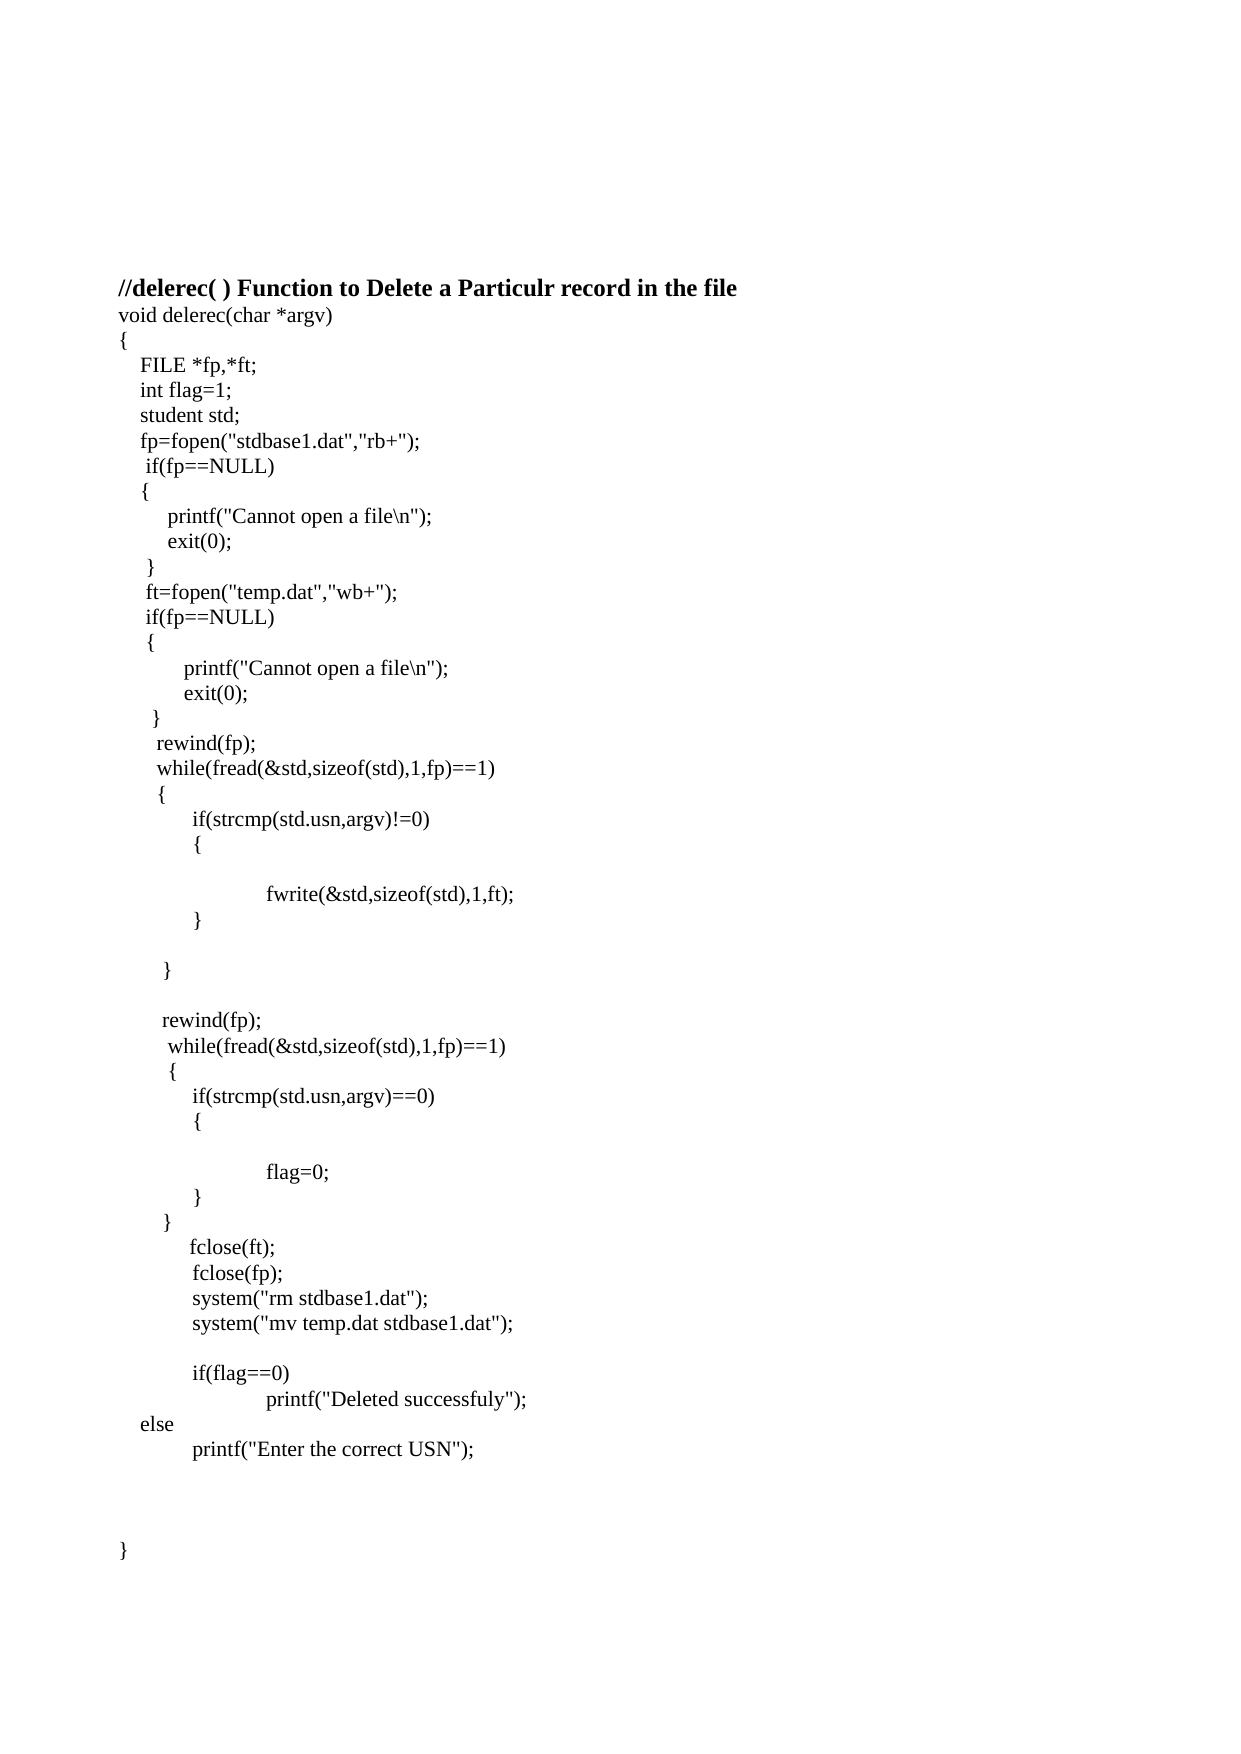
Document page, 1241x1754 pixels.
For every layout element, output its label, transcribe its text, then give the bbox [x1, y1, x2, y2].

text void delerec(char *argv) [118, 302, 1122, 327]
text else [118, 1411, 1122, 1436]
text } [118, 1184, 1122, 1209]
text { [118, 781, 1122, 806]
text system("mv temp.dat stdbase1.dat"); [118, 1310, 1122, 1335]
text rewind(fp); [118, 1007, 1122, 1033]
text while(fread(&std,sizeof(std),1,fp)==1) [118, 1033, 1122, 1058]
text int flag=1; [118, 377, 1122, 402]
text } [118, 957, 1122, 982]
text student std; [118, 402, 1122, 428]
text { [118, 831, 1122, 856]
text if(flag==0) [118, 1360, 1122, 1386]
text fclose(ft); [118, 1234, 1122, 1259]
text flag=0; [118, 1159, 1122, 1184]
text rewind(fp); [118, 730, 1122, 755]
text while(fread(&std,sizeof(std),1,fp)==1) [118, 755, 1122, 781]
text if(strcmp(std.usn,argv)!=0) [118, 806, 1122, 831]
text } [118, 907, 1122, 932]
text { [118, 1108, 1122, 1133]
text printf("Cannot open a file\n"); [118, 654, 1122, 680]
text { [118, 327, 1122, 352]
text fp=fopen("stdbase1.dat","rb+"); [118, 428, 1122, 453]
text exit(0); [118, 680, 1122, 705]
text { [118, 478, 1122, 503]
text if(fp==NULL) [118, 453, 1122, 478]
text } [118, 705, 1122, 730]
text printf("Enter the correct USN"); [118, 1436, 1122, 1461]
text system("rm stdbase1.dat"); [118, 1285, 1122, 1310]
text } [118, 554, 1122, 579]
text ft=fopen("temp.dat","wb+"); [118, 579, 1122, 604]
text fwrite(&std,sizeof(std),1,ft); [118, 881, 1122, 907]
text } [118, 1209, 1122, 1234]
text //delerec( ) Function to Delete a Particulr record in the file [118, 273, 1122, 302]
text { [118, 629, 1122, 654]
text printf("Cannot open a file\n"); [118, 503, 1122, 528]
text } [118, 1537, 1122, 1562]
text if(fp==NULL) [118, 604, 1122, 629]
text fclose(fp); [118, 1259, 1122, 1285]
text exit(0); [118, 528, 1122, 554]
text FILE *fp,*ft; [118, 352, 1122, 377]
text { [118, 1058, 1122, 1083]
text printf("Deleted successfuly"); [118, 1386, 1122, 1411]
text if(strcmp(std.usn,argv)==0) [118, 1083, 1122, 1108]
